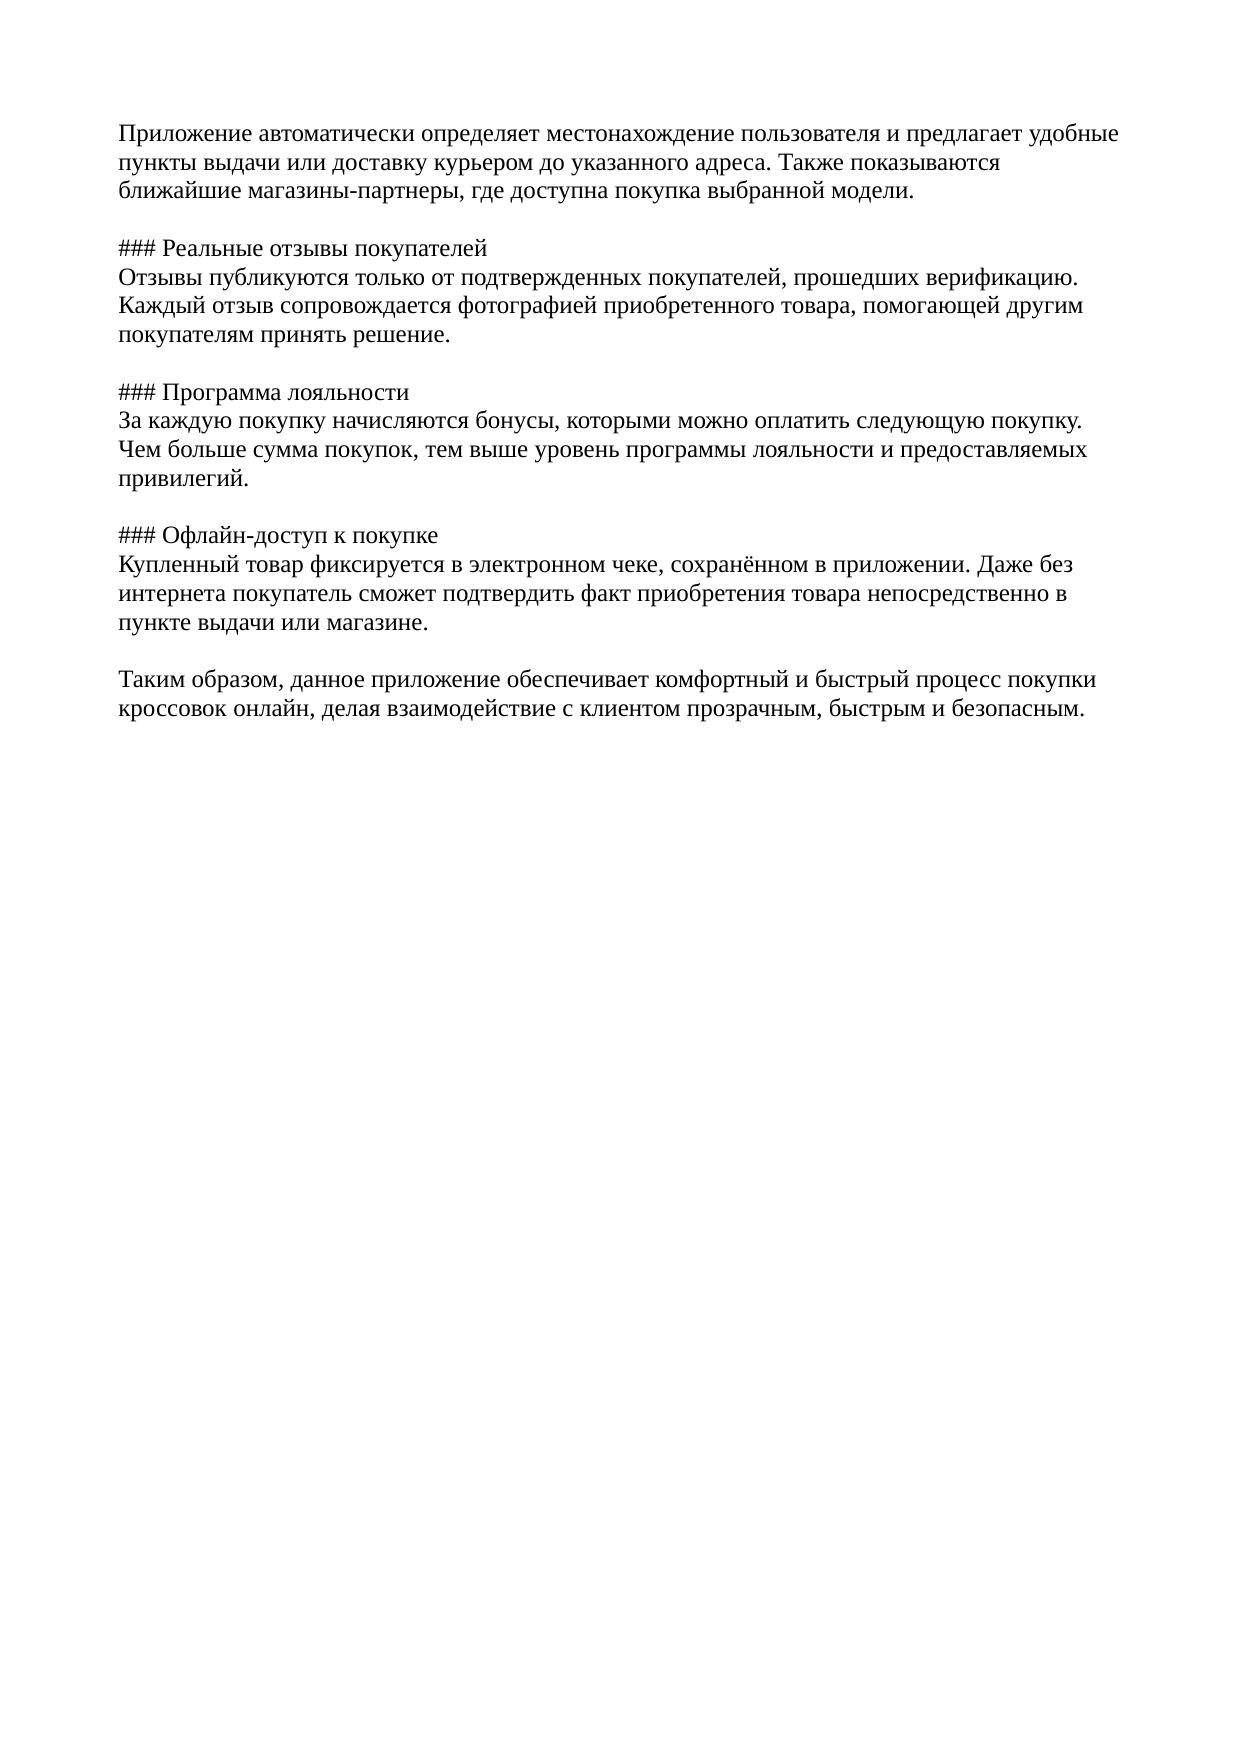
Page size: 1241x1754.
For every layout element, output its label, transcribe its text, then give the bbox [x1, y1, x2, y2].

text Отзывы публикуются только от подтвержденных покупателей, прошедших верификацию. Каждый отзыв сопровождается фотографией приобретенного товара, помогающей другим покупателям принять решение. [118, 262, 1122, 348]
text Таким образом, данное приложение обеспечивает комфортный и быстрый процесс покупки кроссовок онлайн, делая взаимодействие с клиентом прозрачным, быстрым и безопасным. [118, 664, 1122, 722]
text ### Программа лояльности [118, 377, 1122, 406]
text ### Реальные отзывы покупателей [118, 233, 1122, 262]
text За каждую покупку начисляются бонусы, которыми можно оплатить следующую покупку. Чем больше сумма покупок, тем выше уровень программы лояльности и предоставляемых привилегий. [118, 406, 1122, 492]
text ### Офлайн-доступ к покупке [118, 521, 1122, 549]
text Приложение автоматически определяет местонахождение пользователя и предлагает удобные пункты выдачи или доставку курьером до указанного адреса. Также показываются ближайшие магазины-партнеры, где доступна покупка выбранной модели. [118, 118, 1122, 204]
text Купленный товар фиксируется в электронном чеке, сохранённом в приложении. Даже без интернета покупатель сможет подтвердить факт приобретения товара непосредственно в пункте выдачи или магазине. [118, 549, 1122, 636]
